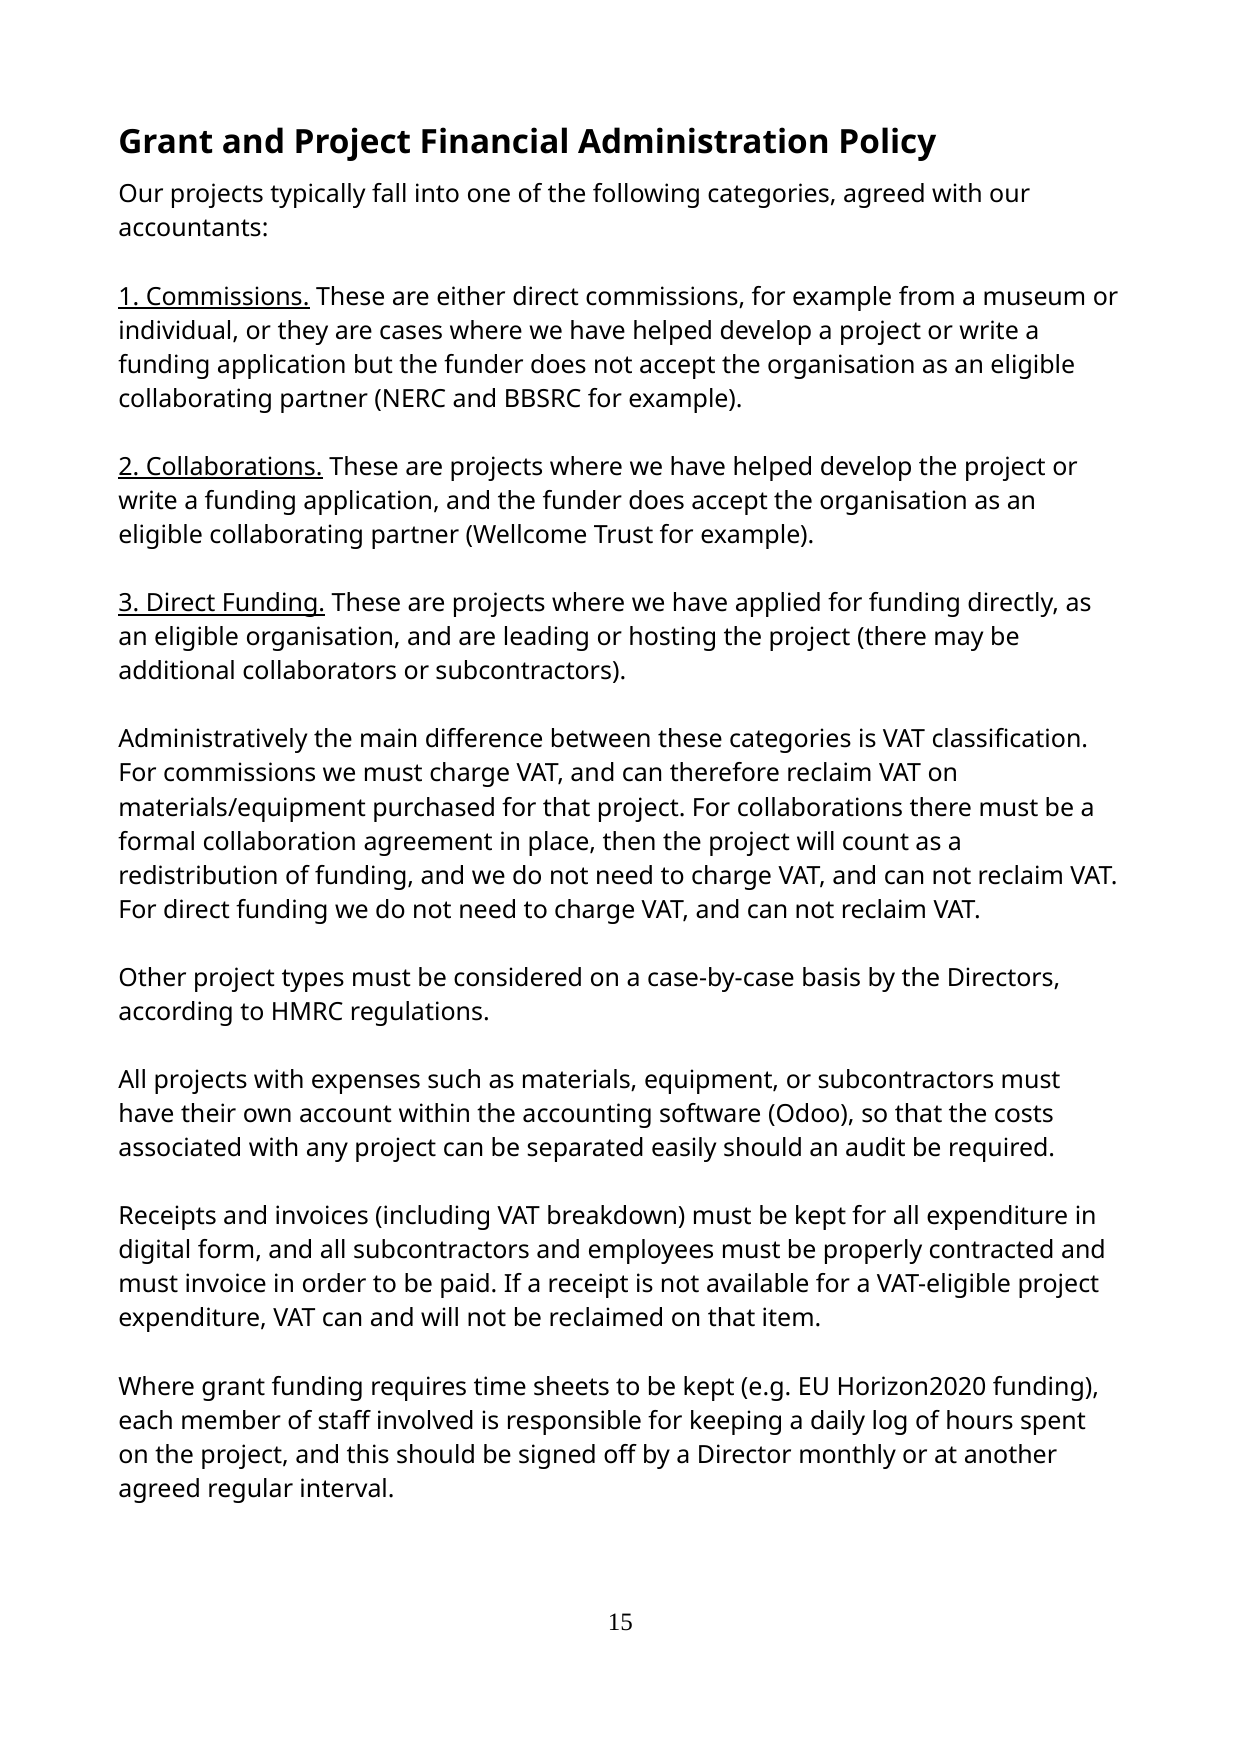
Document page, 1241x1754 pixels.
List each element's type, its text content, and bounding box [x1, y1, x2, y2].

text Receipts and invoices (including VAT breakdown) must be kept for all expenditure in digital form, and all subcontractors and employees must be properly contracted and must invoice in order to be paid. If a receipt is not available for a VAT-eligible project expenditure, VAT can and will not be reclaimed on that item. [118, 1198, 1122, 1334]
text Other project types must be considered on a case-by-case basis by the Directors, according to HMRC regulations. [118, 959, 1122, 1028]
text Our projects typically fall into one of the following categories, agreed with our accountants: [118, 176, 1122, 244]
text All projects with expenses such as materials, equipment, or subcontractors must have their own account within the accounting software (Odoo), so that the costs associated with any project can be separated easily should an audit be required. [118, 1062, 1122, 1164]
text 3. Direct Funding. These are projects where we have applied for funding directly, as an eligible organisation, and are leading or hosting the project (there may be additional collaborators or subcontractors). [118, 585, 1122, 687]
text 2. Collaborations. These are projects where we have helped develop the project or write a funding application, and the funder does accept the organisation as an eligible collaborating partner (Wellcome Trust for example). [118, 448, 1122, 551]
text Where grant funding requires time sheets to be kept (e.g. EU Horizon2020 funding), each member of staff involved is responsible for keeping a daily log of hours spent on the project, and this should be signed off by a Director monthly or at another agreed regular interval. [118, 1368, 1122, 1504]
text 1. Commissions. These are either direct commissions, for example from a museum or individual, or they are cases where we have helped develop a project or write a funding application but the funder does not accept the organisation as an eligible collaborating partner (NERC and BBSRC for example). [118, 278, 1122, 414]
text Administratively the main difference between these categories is VAT classification. For commissions we must charge VAT, and can therefore reclaim VAT on materials/equipment purchased for that project. For collaborations there must be a formal collaboration agreement in place, then the project will count as a redistribution of funding, and we do not need to charge VAT, and can not reclaim VAT. For direct funding we do not need to charge VAT, and can not reclaim VAT. [118, 721, 1122, 925]
subtitle Grant and Project Financial Administration Policy [118, 118, 1122, 163]
